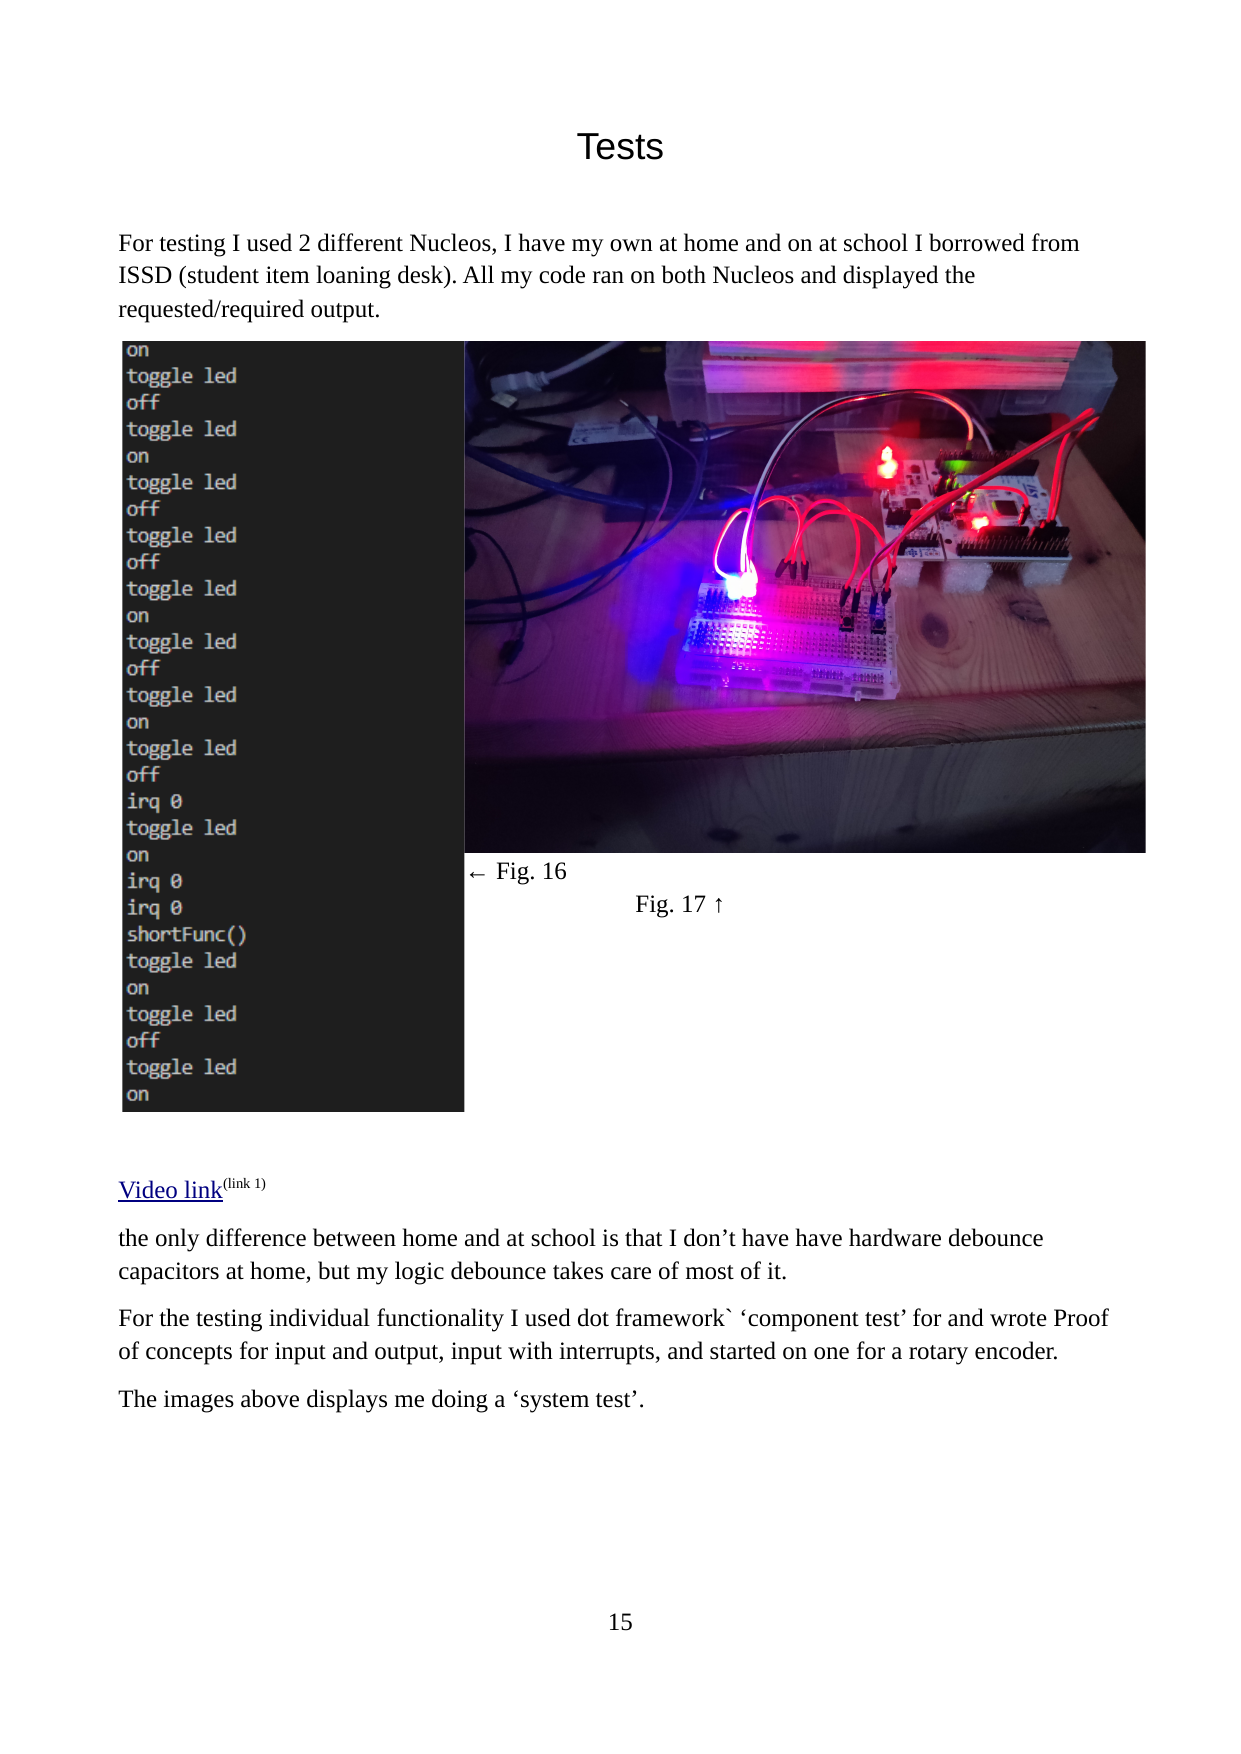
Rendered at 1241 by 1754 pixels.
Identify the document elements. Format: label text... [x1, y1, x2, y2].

text the only difference between home and at school is that I don’t have have hardware debounce capacitors at home, but my logic debounce takes care of most of it. [118, 1223, 1122, 1284]
picture [122, 341, 1146, 1112]
text ← Fig. 16 Fig. 17 ↑ [465, 853, 1122, 918]
subtitle Tests [118, 124, 1122, 167]
text [118, 341, 122, 918]
text Video link(link 1) [118, 1175, 1122, 1204]
text The images above displays me doing a ‘system test’. [118, 1384, 1122, 1413]
text For the testing individual functionality I used dot framework` ‘component test’ for and wrote Proof of concepts for input and output, input with interrupts, and started on one for a rotary encoder. [118, 1303, 1122, 1365]
text For testing I used 2 different Nucleos, I have my own at home and on at school I borrowed from ISSD (student item loaning desk). All my code ran on both Nucleos and displayed the requested/required output. [118, 228, 1122, 322]
